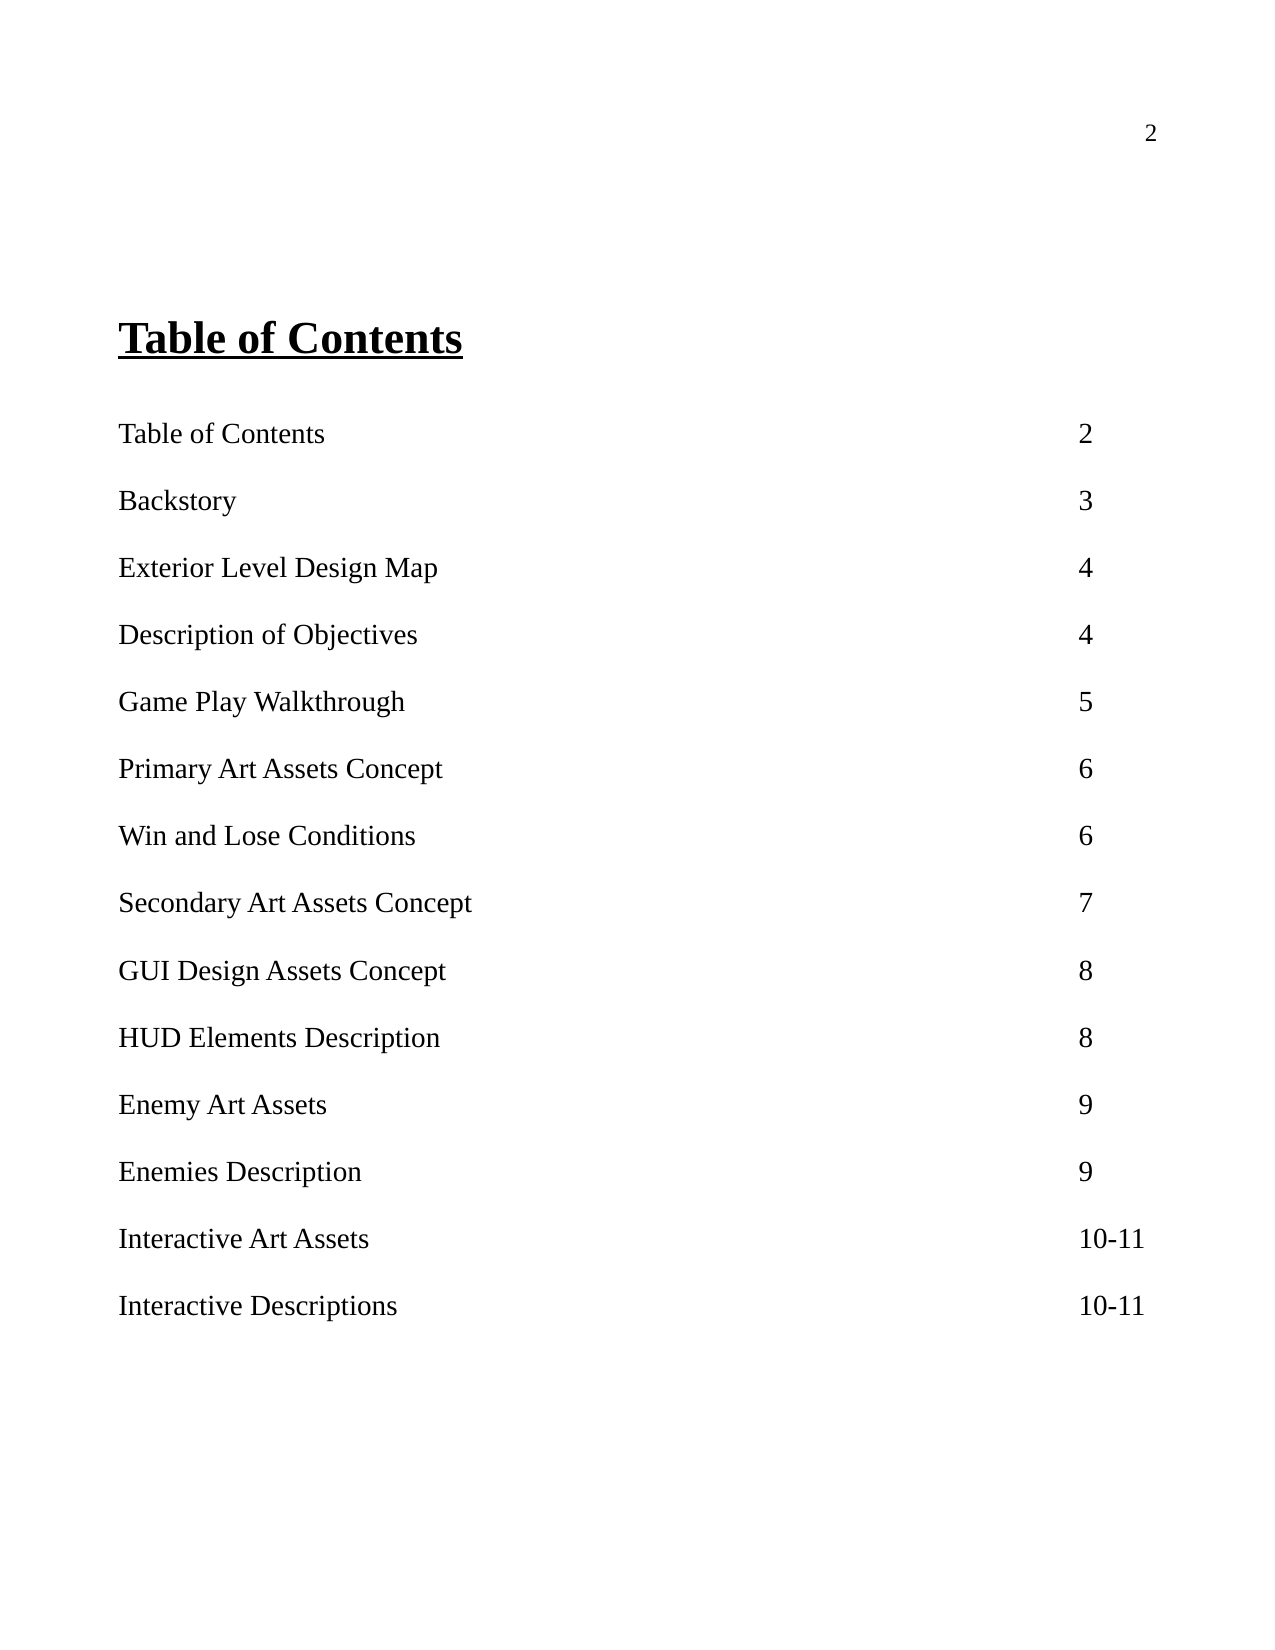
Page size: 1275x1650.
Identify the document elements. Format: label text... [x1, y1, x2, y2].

text Enemy Art Assets 9 [118, 1087, 1157, 1120]
text GUI Design Assets Concept 8 [118, 953, 1157, 986]
text Interactive Descriptions 10-11 [118, 1288, 1157, 1322]
text Interactive Art Assets 10-11 [118, 1221, 1157, 1254]
text Game Play Walkthrough 5 [118, 684, 1157, 718]
text Exterior Level Design Map 4 [118, 550, 1157, 584]
text HUD Elements Description 8 [118, 1020, 1157, 1053]
text Description of Objectives 4 [118, 617, 1157, 651]
text Secondary Art Assets Concept 7 [118, 886, 1157, 919]
text Win and Lose Conditions 6 [118, 818, 1157, 852]
text Primary Art Assets Concept 6 [118, 751, 1157, 785]
text Enemies Description 9 [118, 1154, 1157, 1187]
text Table of Contents 2 [118, 416, 1157, 449]
text Table of Contents [118, 311, 1157, 363]
text Backstory 3 [118, 483, 1157, 517]
